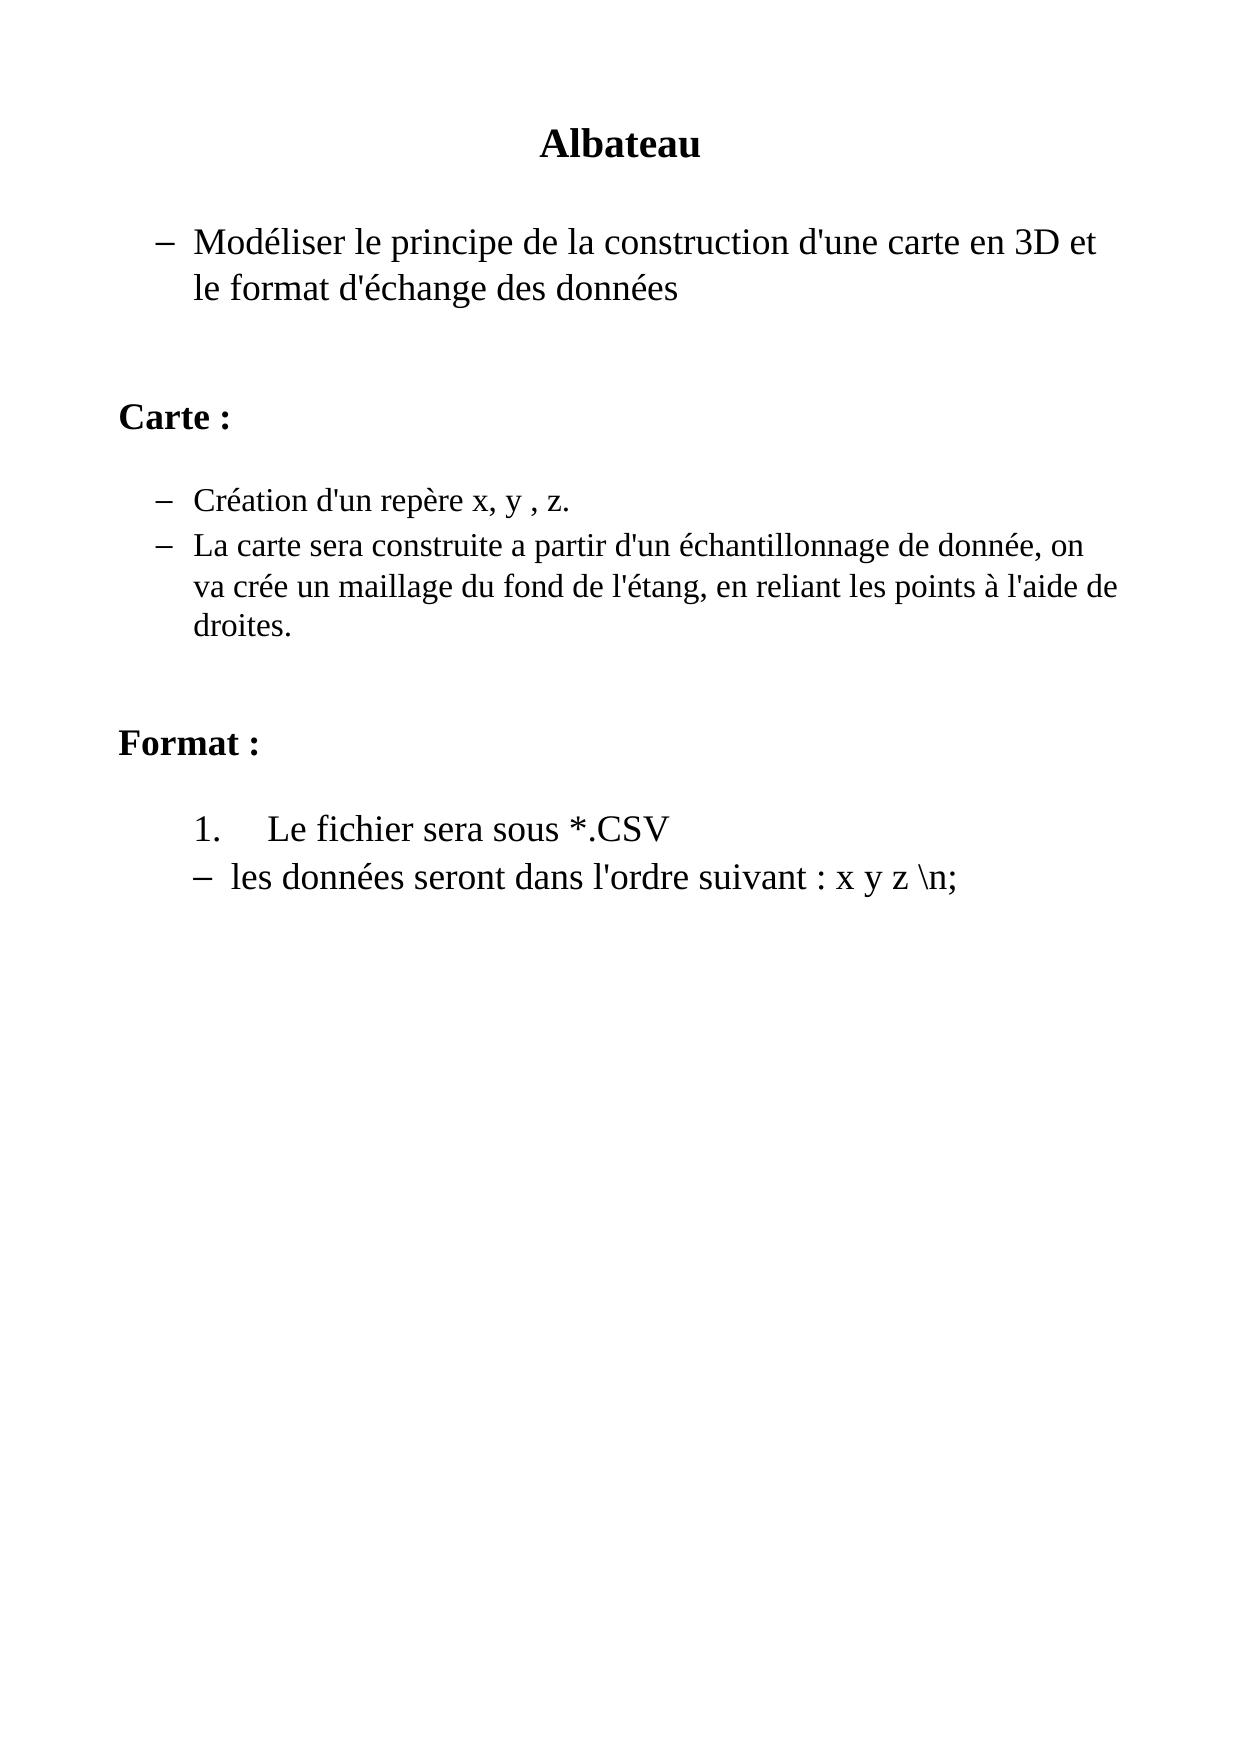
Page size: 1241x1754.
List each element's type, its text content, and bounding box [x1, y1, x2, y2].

list les données seront dans l'ordre suivant : x y z \n; [193, 849, 1122, 943]
list Modéliser le principe de la construction d'une carte en 3D et le format d'échange des données [156, 214, 1122, 308]
text Format : [118, 720, 1122, 763]
text Carte : [118, 394, 1122, 437]
text Albateau [118, 118, 1122, 166]
list Le fichier sera sous *.CSV [193, 806, 1122, 849]
list Création d'un repère x, y , z. [156, 476, 1122, 521]
list La carte sera construite a partir d'un échantillonnage de donnée, on va crée un maillage du fond de l'étang, en reliant les points à l'aide de droites. [156, 521, 1122, 643]
